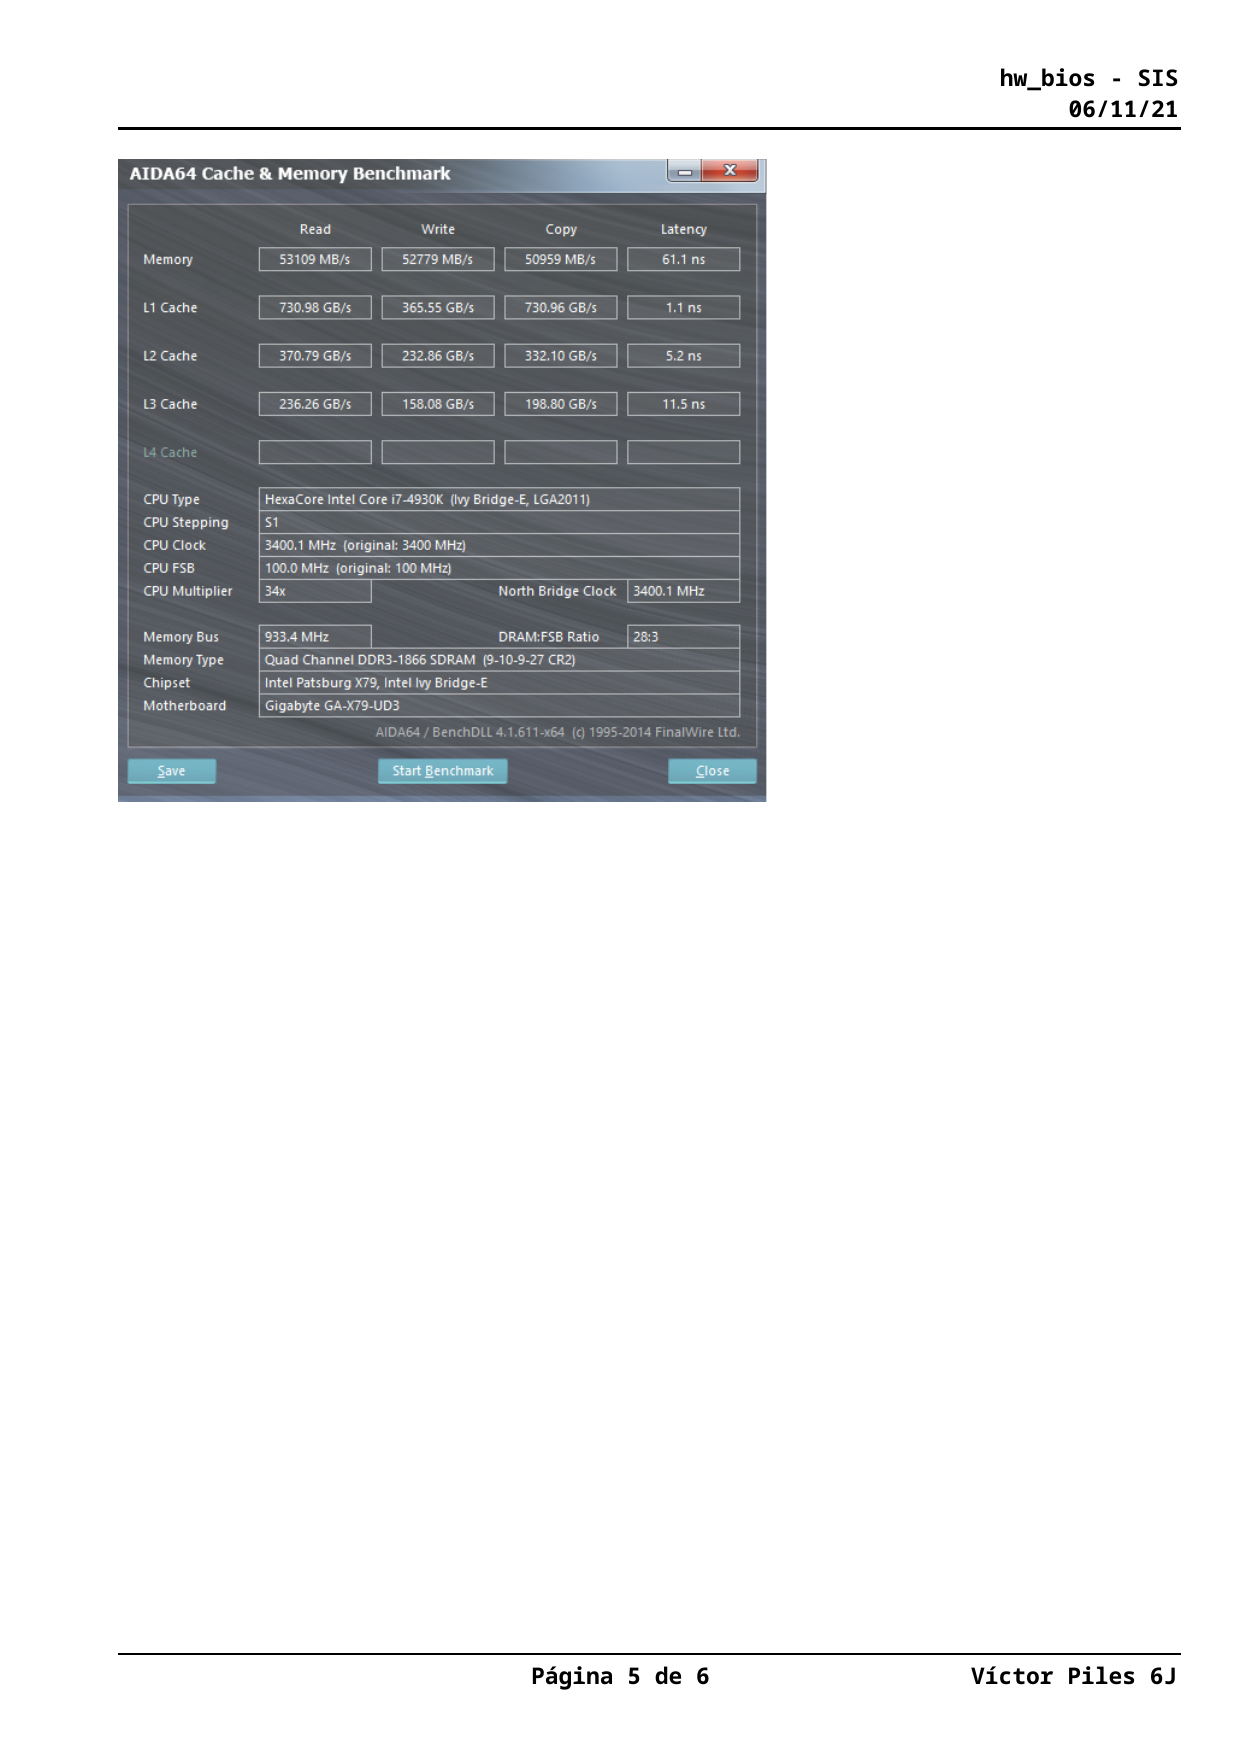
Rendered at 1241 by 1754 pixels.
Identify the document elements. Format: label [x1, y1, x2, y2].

picture [118, 159, 767, 802]
